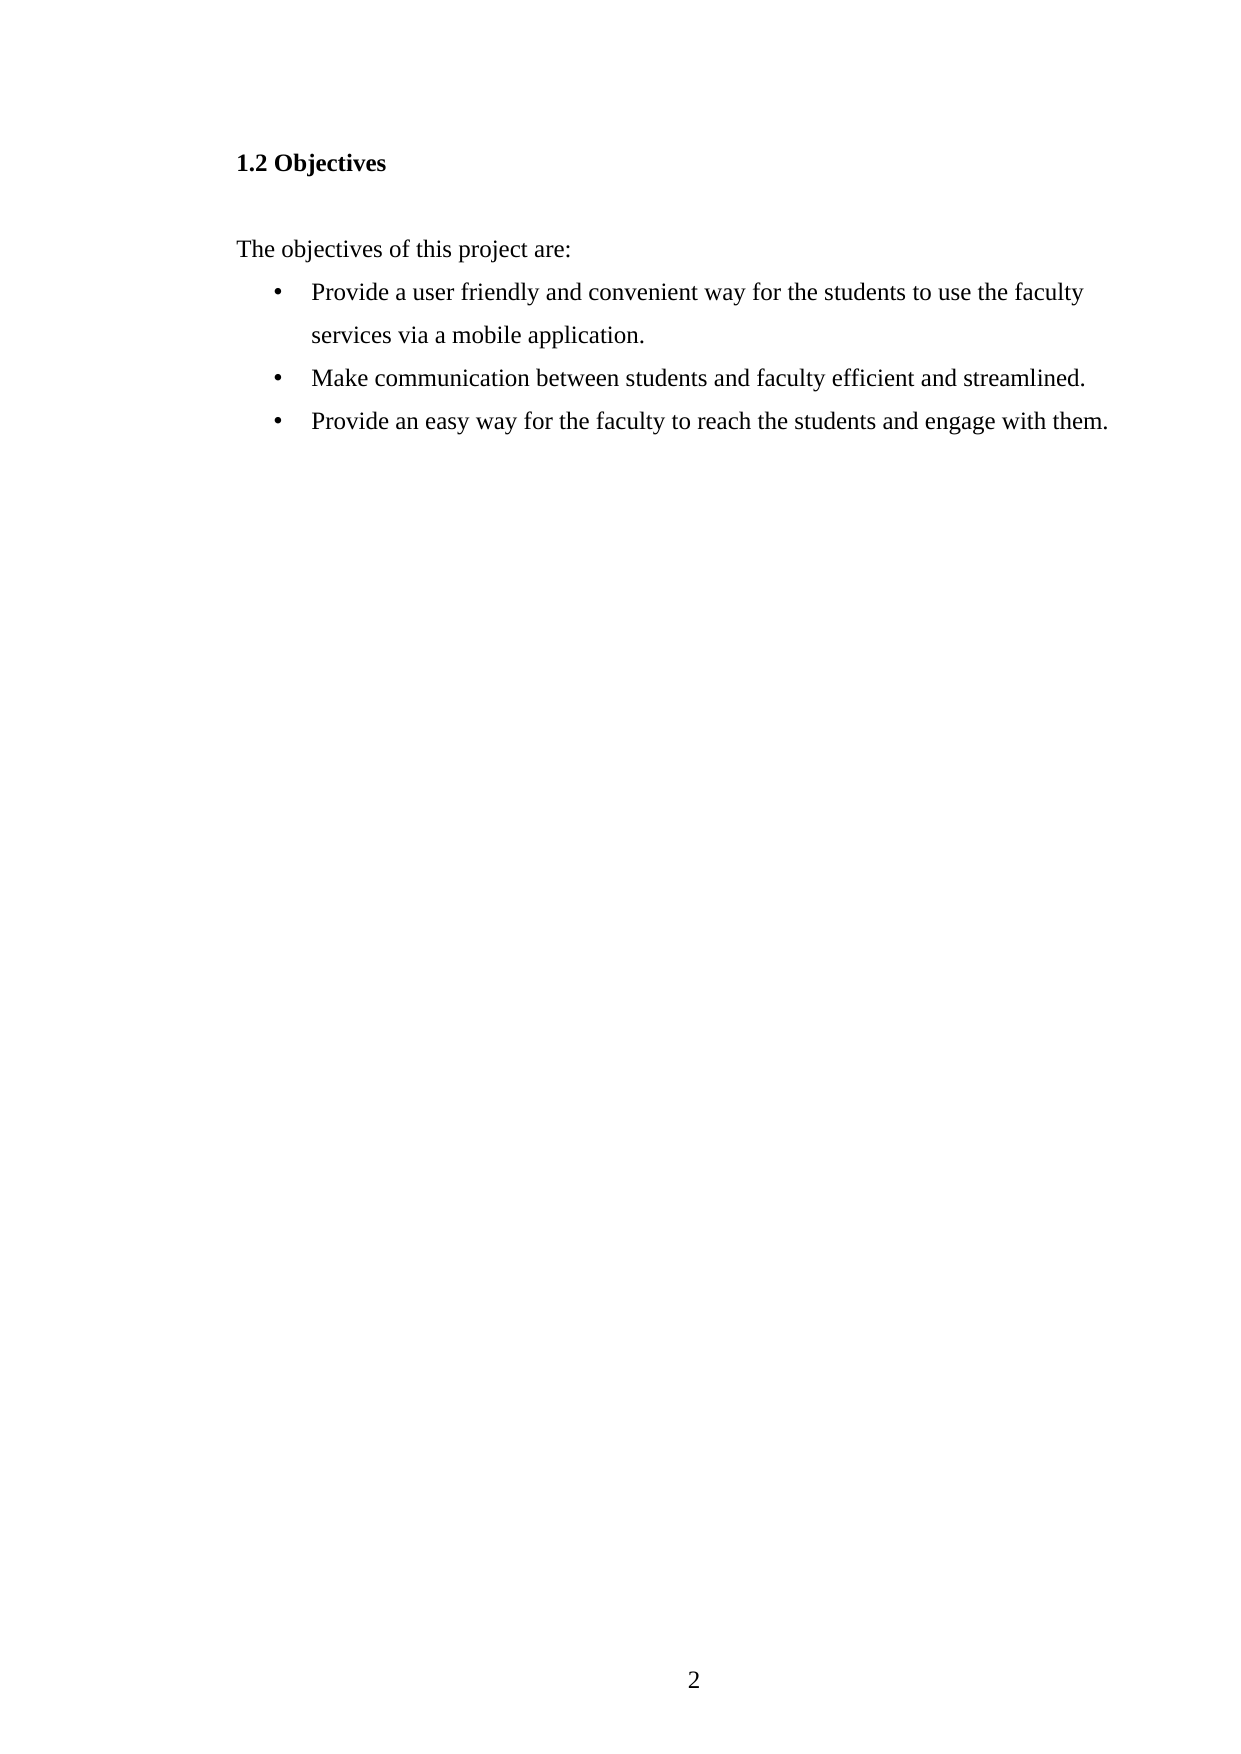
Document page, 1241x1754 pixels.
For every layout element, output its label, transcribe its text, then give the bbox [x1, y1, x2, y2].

text The objectives of this project are: [236, 234, 1152, 263]
list Provide a user friendly and convenient way for the students to use the faculty services via a mobile application. [274, 277, 1152, 349]
list Provide an easy way for the faculty to reach the students and engage with them. [274, 406, 1152, 435]
text 1.2 Objectives [236, 148, 1152, 176]
list Make communication between students and faculty efficient and streamlined. [274, 363, 1152, 392]
